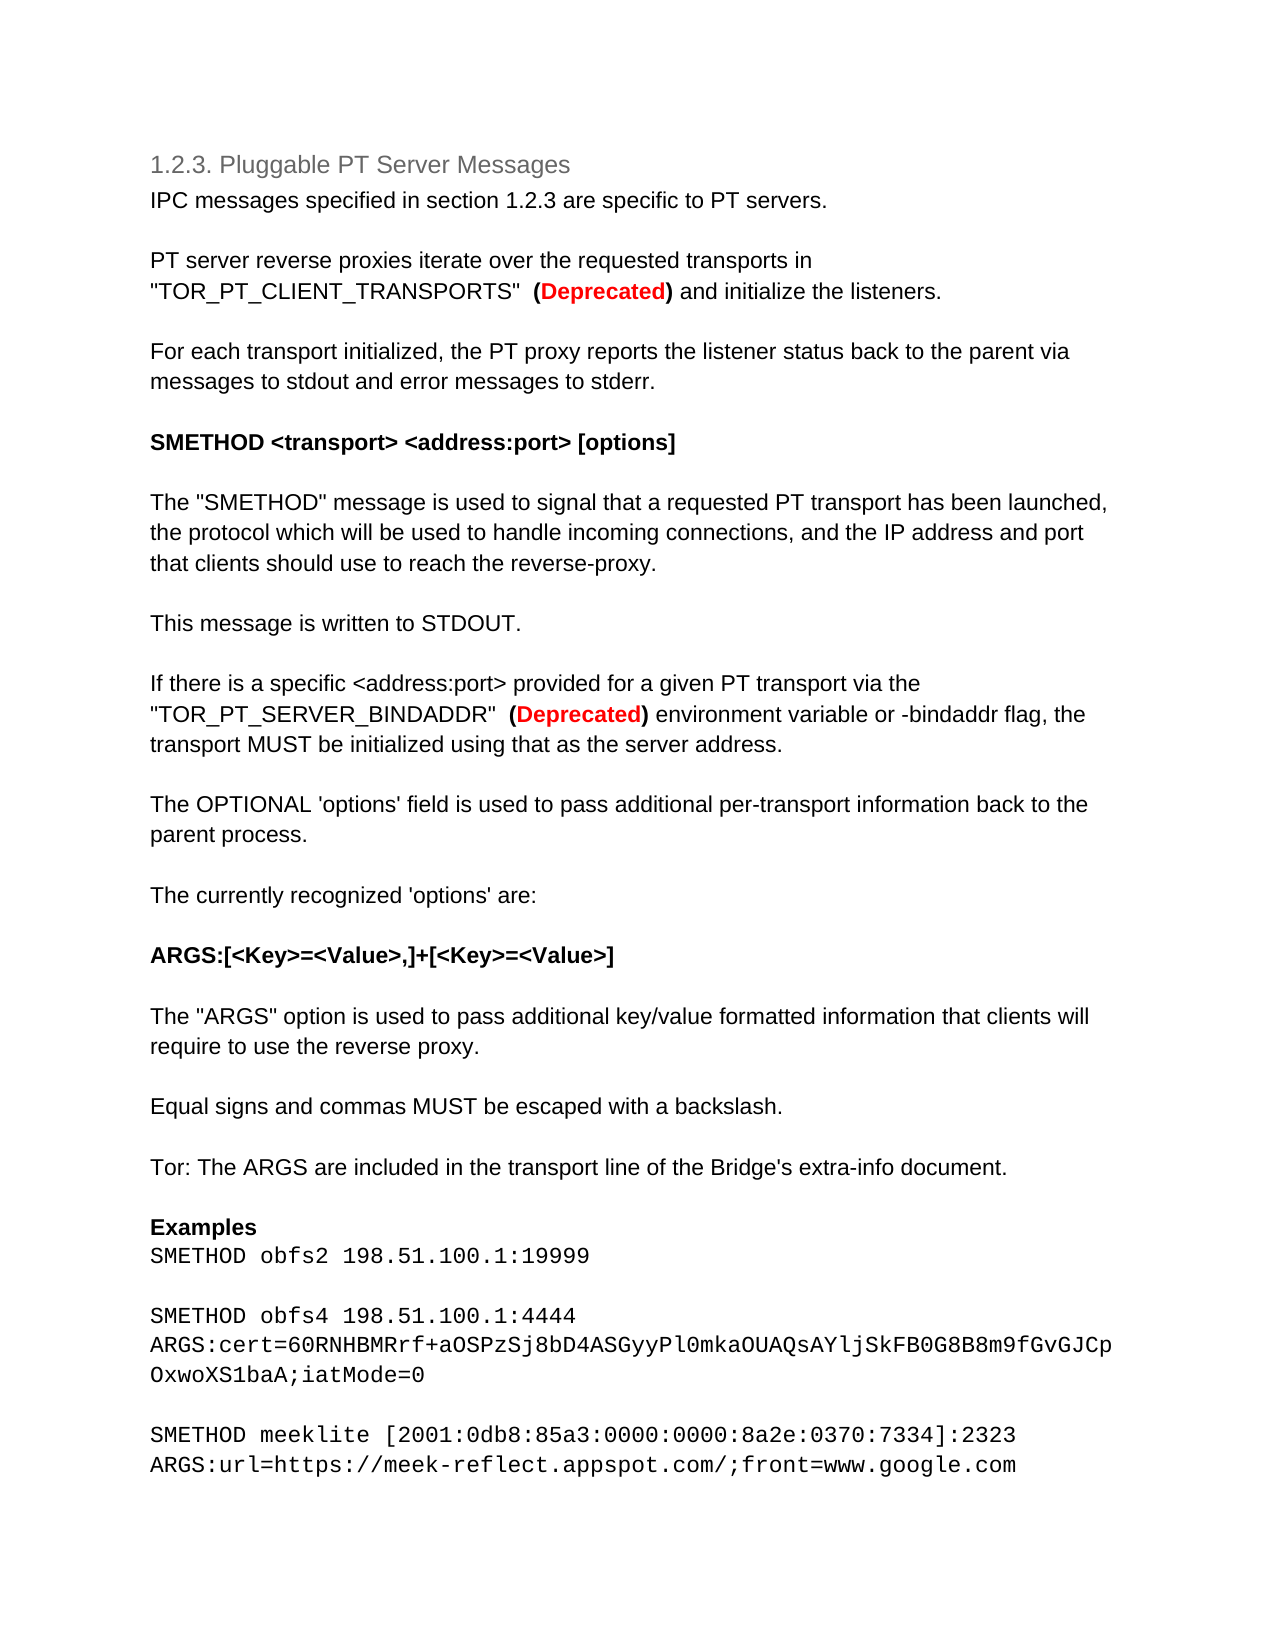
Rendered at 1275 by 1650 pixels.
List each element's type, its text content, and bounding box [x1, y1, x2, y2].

text PT server reverse proxies iterate over the requested transports in "TOR_PT_CLIENT_TRANSPORTS" (Deprecated) and initialize the listeners. For each transport initialized, the PT proxy reports the listener status back to the parent via messages to stdout and error messages to stderr. SMETHOD <transport> <address:port> [options] The "SMETHOD" message is used to signal that a requested PT transport has been launched, the protocol which will be used to handle incoming connections, and the IP address and port that clients should use to reach the reverse-proxy. [150, 247, 1125, 606]
text Tor: The ARGS are included in the transport line of the Bridge's extra-info document. Examples SMETHOD obfs2 198.51.100.1:19999 [150, 1154, 1125, 1270]
text SMETHOD meeklite [2001:0db8:85a3:0000:0000:8a2e:0370:7334]:2323 ARGS:url=https://meek-reflect.appspot.com/;front=www.google.com [150, 1393, 1125, 1479]
subtitle 1.2.3. Pluggable PT Server Messages [150, 150, 1125, 179]
text If there is a specific <address:port> provided for a given PT transport via the "TOR_PT_SERVER_BINDADDR" (Deprecated) environment variable or -bindaddr flag, the transport MUST be initialized using that as the server address. The OPTIONAL 'options' field is used to pass additional per-transport information back to the parent process. The currently recognized 'options' are: ARGS:[<Key>=<Value>,]+[<Key>=<Value>] The "ARGS" option is used to pass additional key/value formatted information that clients will require to use the reverse proxy. Equal signs and commas MUST be escaped with a backslash. [150, 640, 1125, 1150]
text IPC messages specified in section 1.2.3 are specific to PT servers. [150, 187, 1125, 213]
text SMETHOD obfs4 198.51.100.1:4444 ARGS:cert=60RNHBMRrf+aOSPzSj8bD4ASGyyPl0mkaOUAQsAYljSkFB0G8B8m9fGvGJCpOxwoXS1baA;iatMode=0 [150, 1304, 1125, 1389]
text This message is written to STDOUT. [150, 610, 1125, 636]
